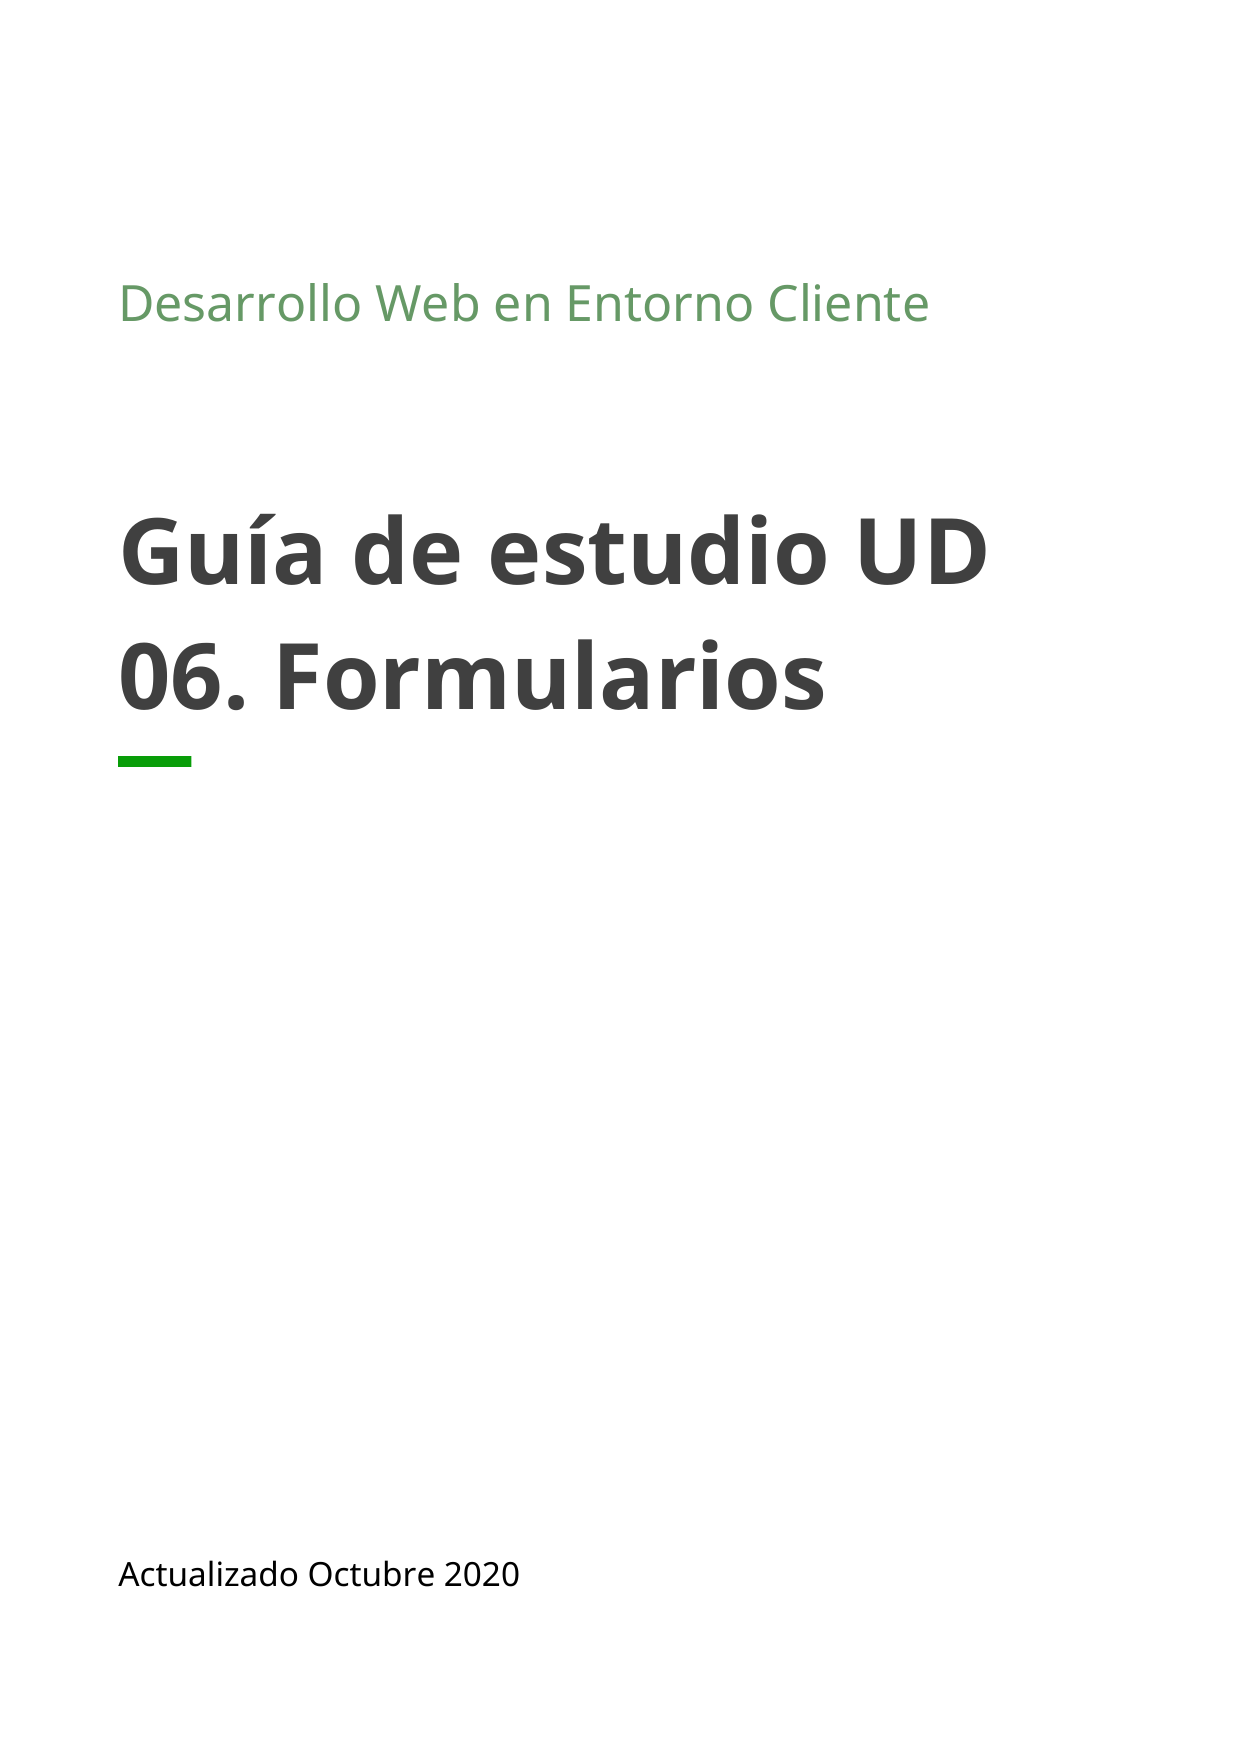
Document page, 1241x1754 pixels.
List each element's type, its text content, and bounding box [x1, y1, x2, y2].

picture [118, 756, 192, 767]
title Guía de estudio UD 06. Formularios [118, 486, 1122, 736]
text Actualizado Octubre 2020 [118, 1550, 1122, 1596]
title Desarrollo Web en Entorno Cliente [118, 268, 1122, 336]
